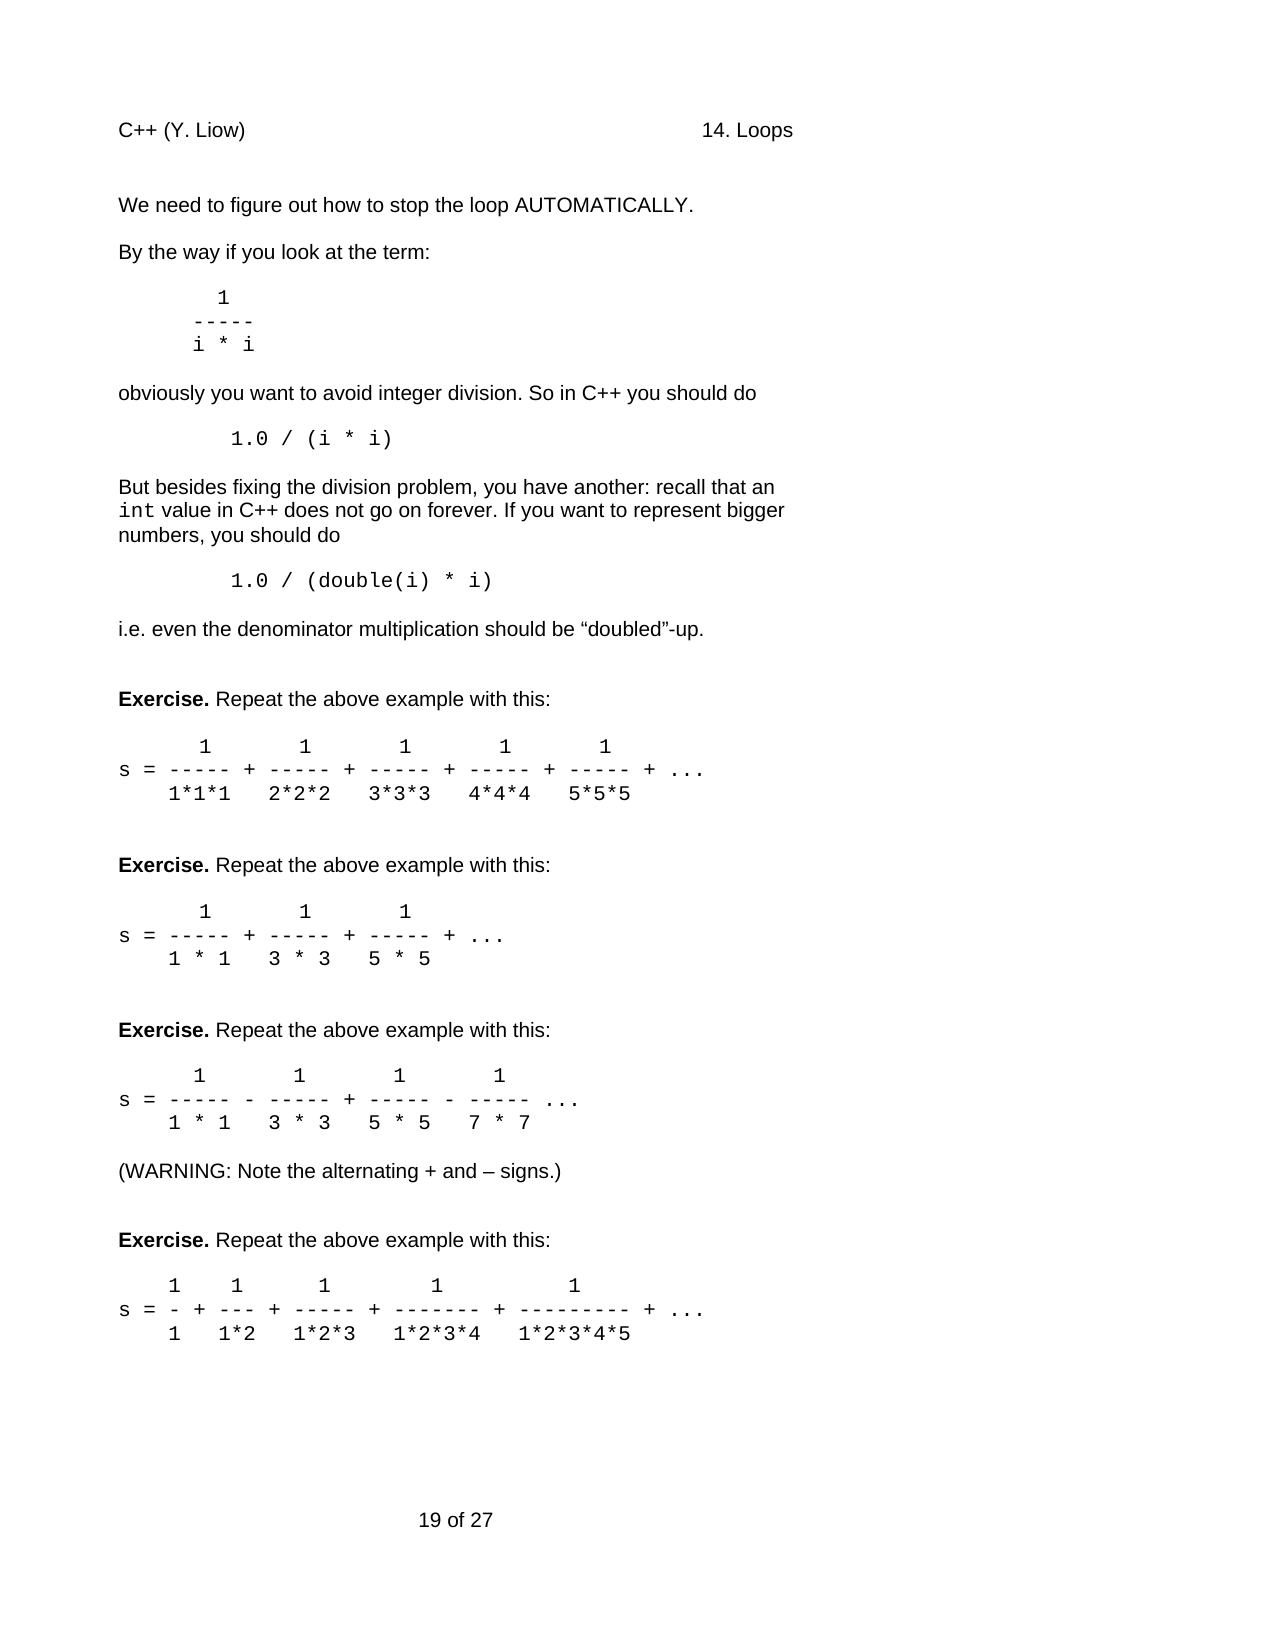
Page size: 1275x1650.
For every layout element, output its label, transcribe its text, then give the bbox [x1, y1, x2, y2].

text Exercise. Repeat the above example with this: [118, 688, 793, 711]
list 1.0 / (i * i) [193, 428, 793, 452]
text We need to figure out how to stop the loop AUTOMATICALLY. [118, 194, 793, 217]
text 1 1*2 1*2*3 1*2*3*4 1*2*3*4*5 [118, 1323, 793, 1346]
text But besides fixing the division problem, you have another: recall that an int value in C++ does not go on forever. If you want to represent bigger numbers, you should do [118, 475, 793, 547]
text 1 [118, 287, 793, 311]
text 1 * 1 3 * 3 5 * 5 7 * 7 [118, 1112, 793, 1136]
text (WARNING: Note the alternating + and – signs.) [118, 1159, 793, 1182]
list 1.0 / (double(i) * i) [193, 570, 793, 594]
text Exercise. Repeat the above example with this: [118, 1229, 793, 1252]
text 1 1 1 [118, 900, 793, 925]
text i.e. even the denominator multiplication should be “doubled”-up. [118, 617, 793, 641]
text Exercise. Repeat the above example with this: [118, 1018, 793, 1042]
text 1 * 1 3 * 3 5 * 5 [118, 948, 793, 972]
text 1 1 1 1 [118, 1065, 793, 1089]
text i * i [118, 334, 793, 358]
text s = ----- + ----- + ----- + ... [118, 925, 793, 948]
text 1 1 1 1 1 [118, 734, 793, 759]
text By the way if you look at the term: [118, 241, 793, 264]
text s = ----- + ----- + ----- + ----- + ----- + ... [118, 759, 793, 783]
text Exercise. Repeat the above example with this: [118, 853, 793, 876]
text 1 1 1 1 1 [118, 1275, 793, 1299]
text ----- [118, 311, 793, 334]
text 1*1*1 2*2*2 3*3*3 4*4*4 5*5*5 [118, 783, 793, 807]
text s = - + --- + ----- + ------- + --------- + ... [118, 1299, 793, 1323]
text s = ----- - ----- + ----- - ----- ... [118, 1089, 793, 1112]
text obviously you want to avoid integer division. So in C++ you should do [118, 381, 793, 404]
